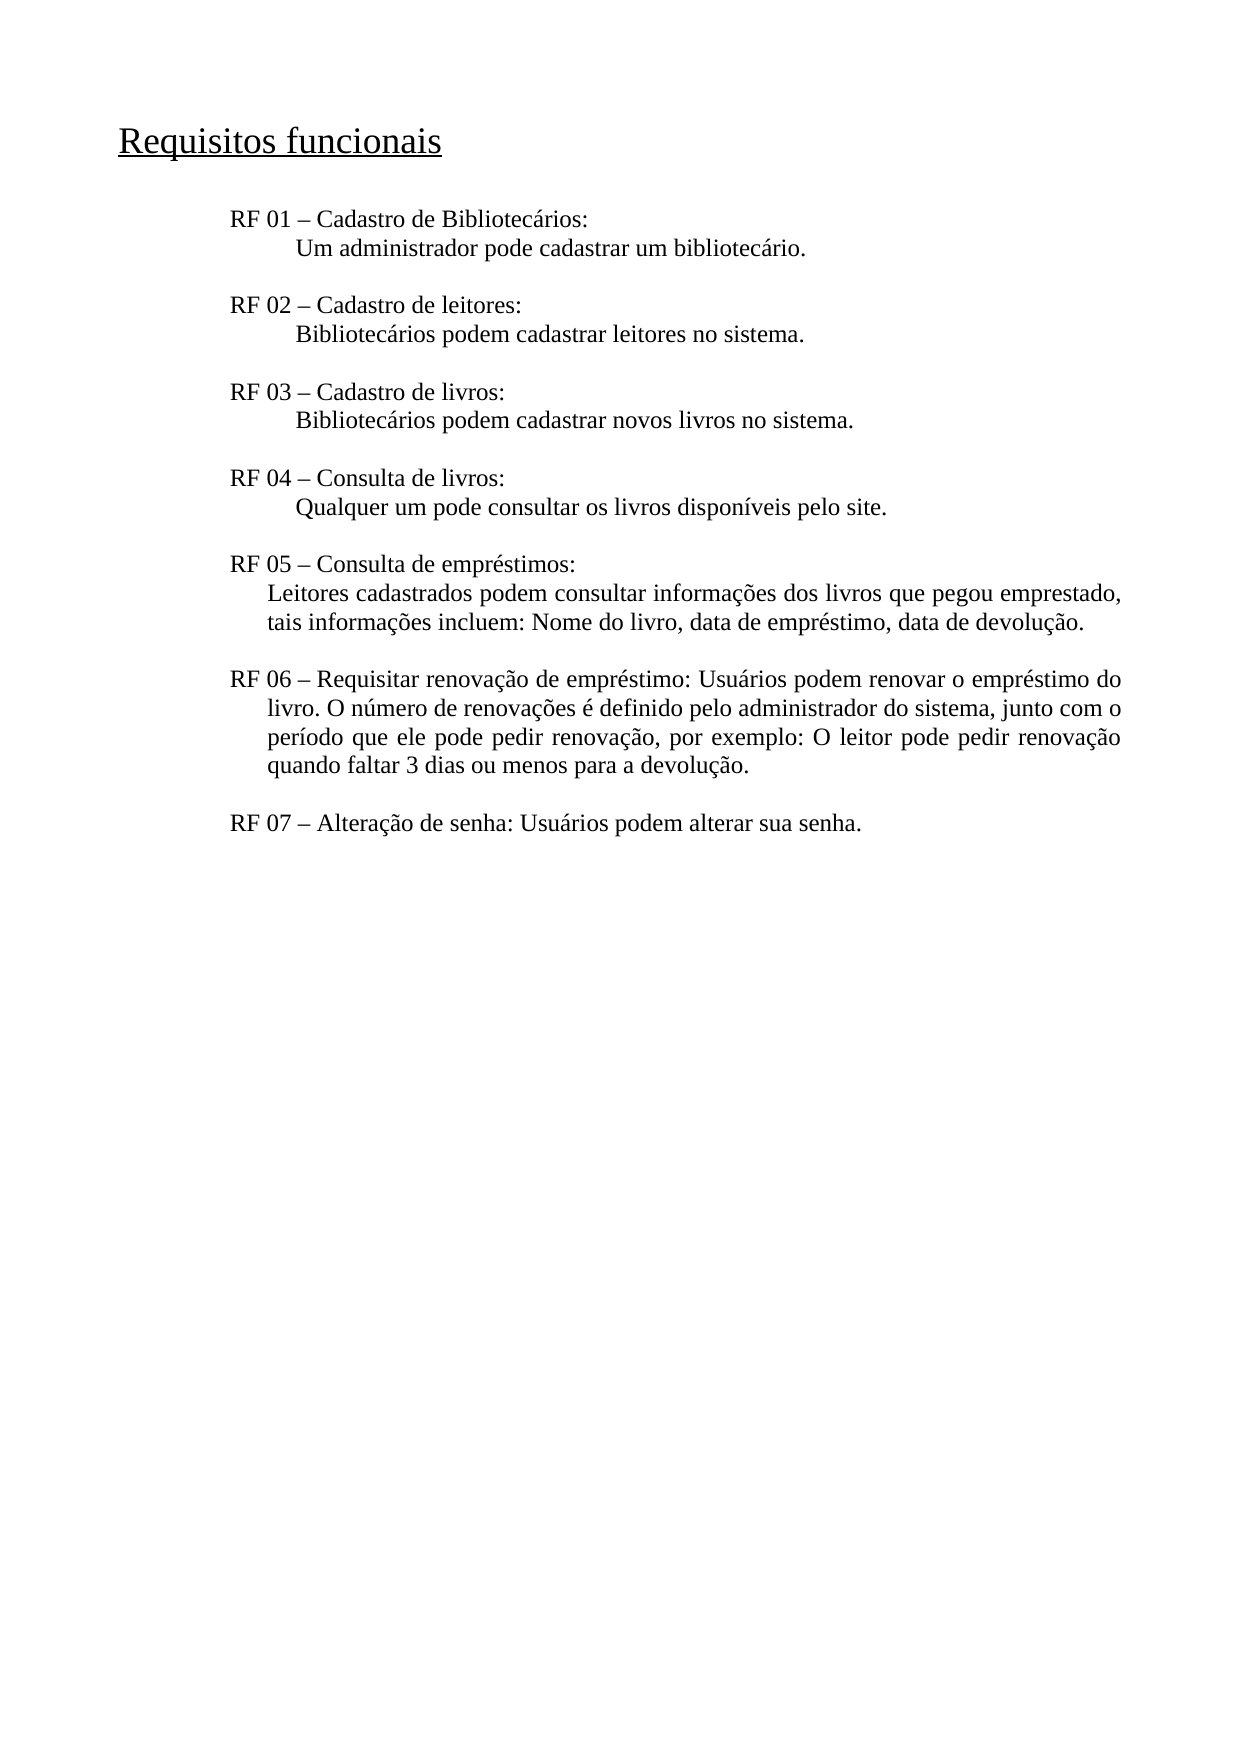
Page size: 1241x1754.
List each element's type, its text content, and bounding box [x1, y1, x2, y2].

list Bibliotecários podem cadastrar novos livros no sistema. [267, 406, 1122, 434]
list Cadastro de Bibliotecários: [229, 204, 1122, 233]
list Consulta de empréstimos: [229, 549, 1122, 578]
list Requisitar renovação de empréstimo: Usuários podem renovar o empréstimo do livro. O número de renovações é definido pelo administrador do sistema, junto com o período que ele pode pedir renovação, por exemplo: O leitor pode pedir renovação quando faltar 3 dias ou menos para a devolução. [229, 664, 1122, 779]
list Um administrador pode cadastrar um bibliotecário. [267, 233, 1122, 262]
list Bibliotecários podem cadastrar leitores no sistema. [267, 319, 1122, 348]
list Alteração de senha: Usuários podem alterar sua senha. [229, 808, 1122, 837]
list Cadastro de leitores: [229, 291, 1122, 319]
list Cadastro de livros: [229, 377, 1122, 406]
text Requisitos funcionais [118, 118, 1122, 161]
list Leitores cadastrados podem consultar informações dos livros que pegou emprestado, tais informações incluem: Nome do livro, data de empréstimo, data de devolução. [267, 578, 1122, 636]
list Qualquer um pode consultar os livros disponíveis pelo site. [267, 492, 1122, 521]
list Consulta de livros: [229, 463, 1122, 492]
